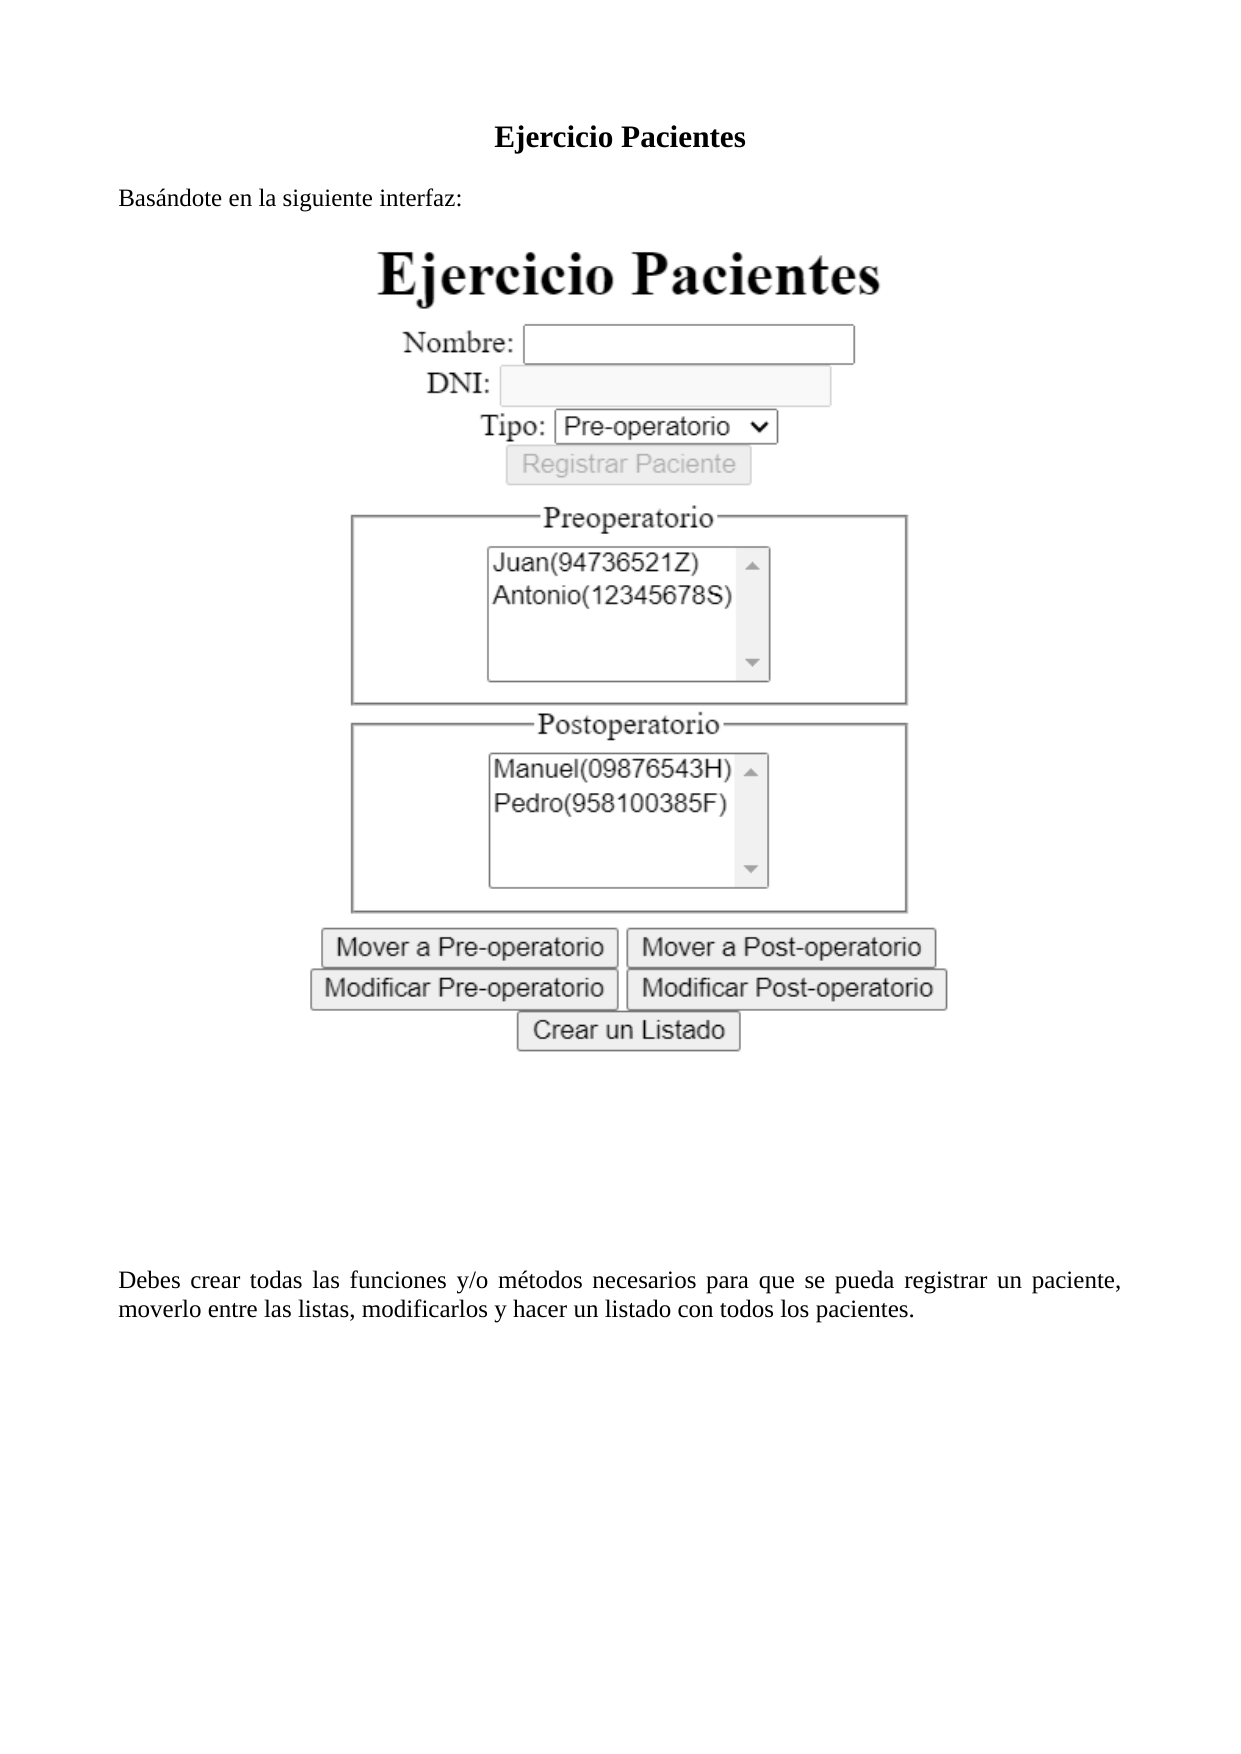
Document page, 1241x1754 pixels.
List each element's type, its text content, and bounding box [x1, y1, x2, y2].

text Ejercicio Pacientes [118, 118, 1122, 154]
text Debes crear todas las funciones y/o métodos necesarios para que se pueda registrar un paciente, moverlo entre las listas, modificarlos y hacer un listado con todos los pacientes. [118, 1265, 1122, 1323]
text Basándote en la siguiente interfaz: [118, 183, 1122, 212]
picture [212, 240, 1028, 1122]
